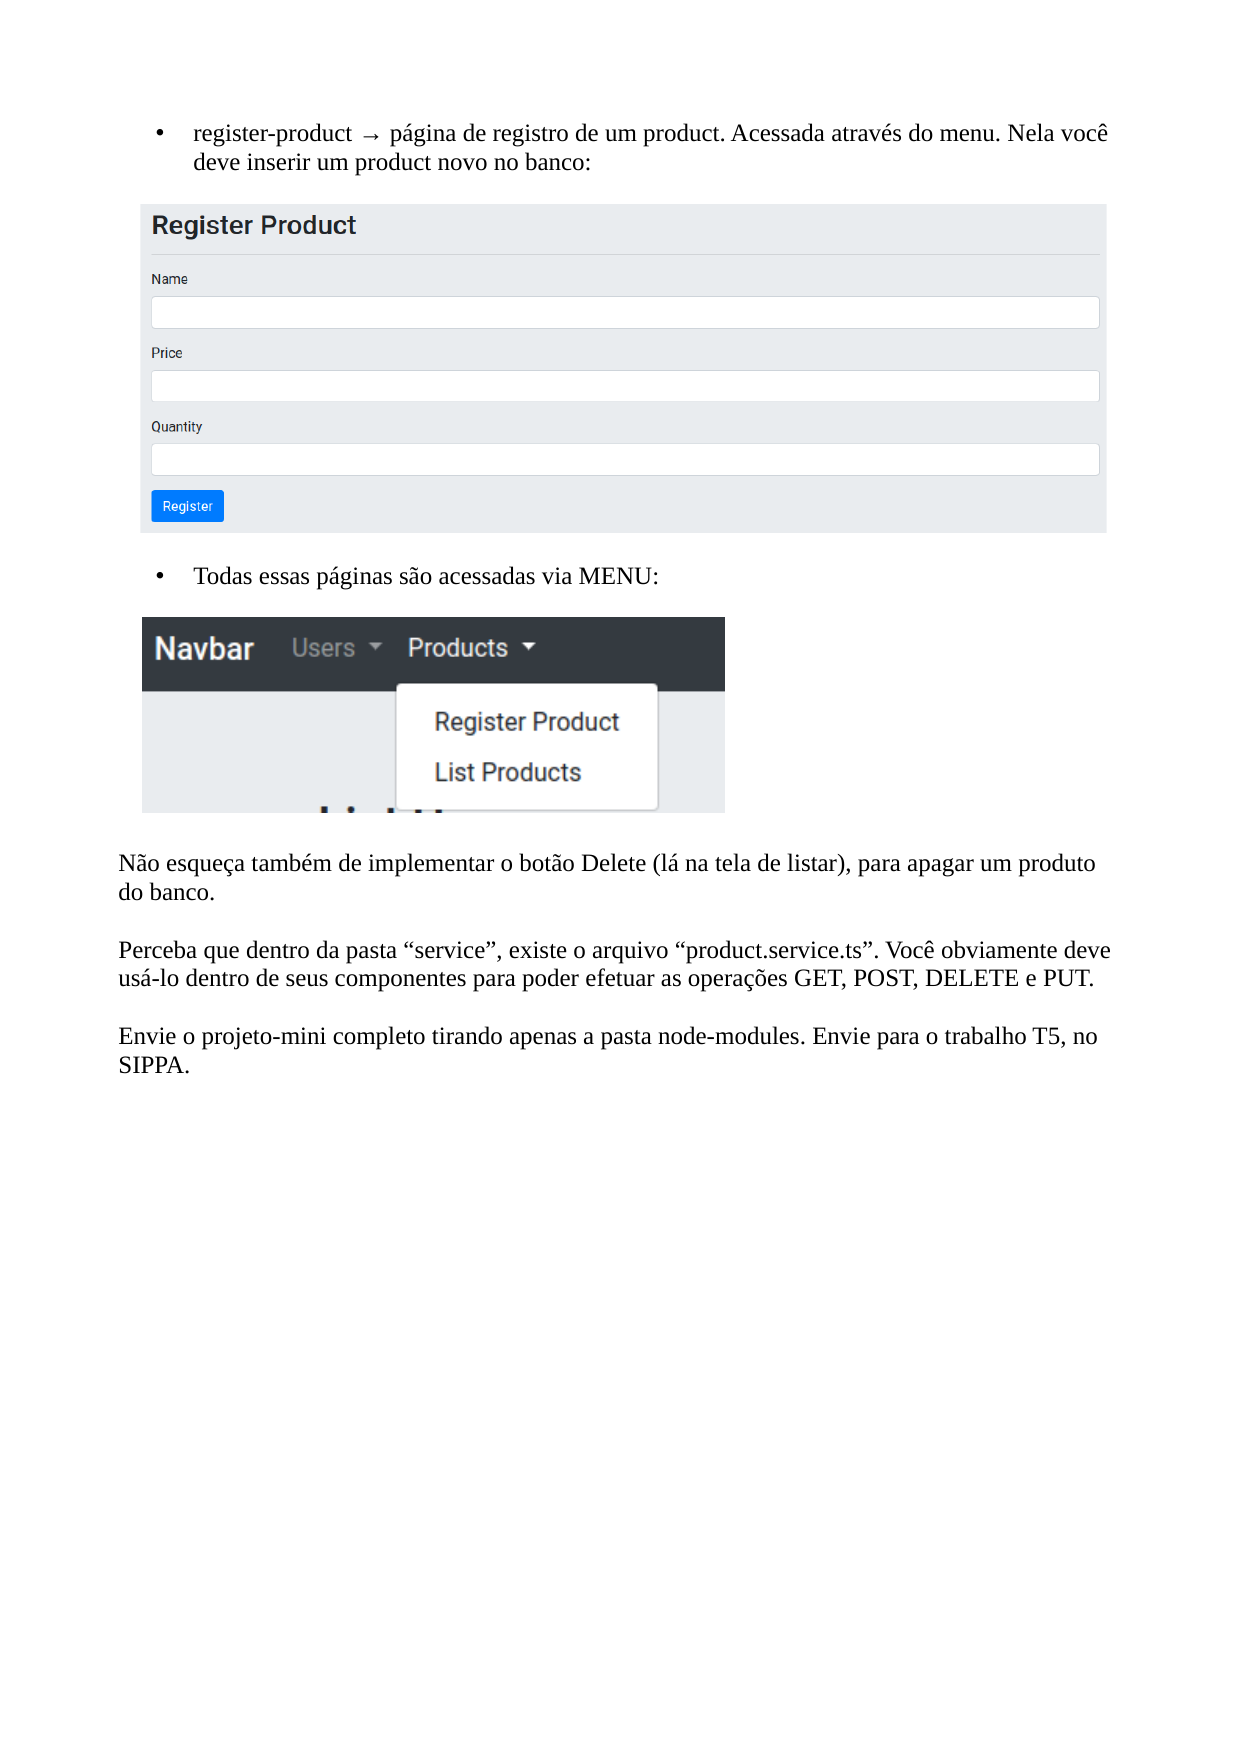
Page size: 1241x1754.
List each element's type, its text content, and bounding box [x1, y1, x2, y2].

picture [142, 617, 725, 813]
list Todas essas páginas são acessadas via MENU: [156, 561, 1122, 590]
list register-product → página de registro de um product. Acessada através do menu. Nela você deve inserir um product novo no banco: [156, 118, 1122, 176]
picture [140, 204, 1107, 533]
text Perceba que dentro da pasta “service”, existe o arquivo “product.service.ts”. Você obviamente deve usá-lo dentro de seus componentes para poder efetuar as operações GET, POST, DELETE e PUT. [118, 935, 1122, 992]
text Envie o projeto-mini completo tirando apenas a pasta node-modules. Envie para o trabalho T5, no SIPPA. [118, 1021, 1122, 1078]
text Não esqueça também de implementar o botão Delete (lá na tela de listar), para apagar um produto do banco. [118, 848, 1122, 906]
